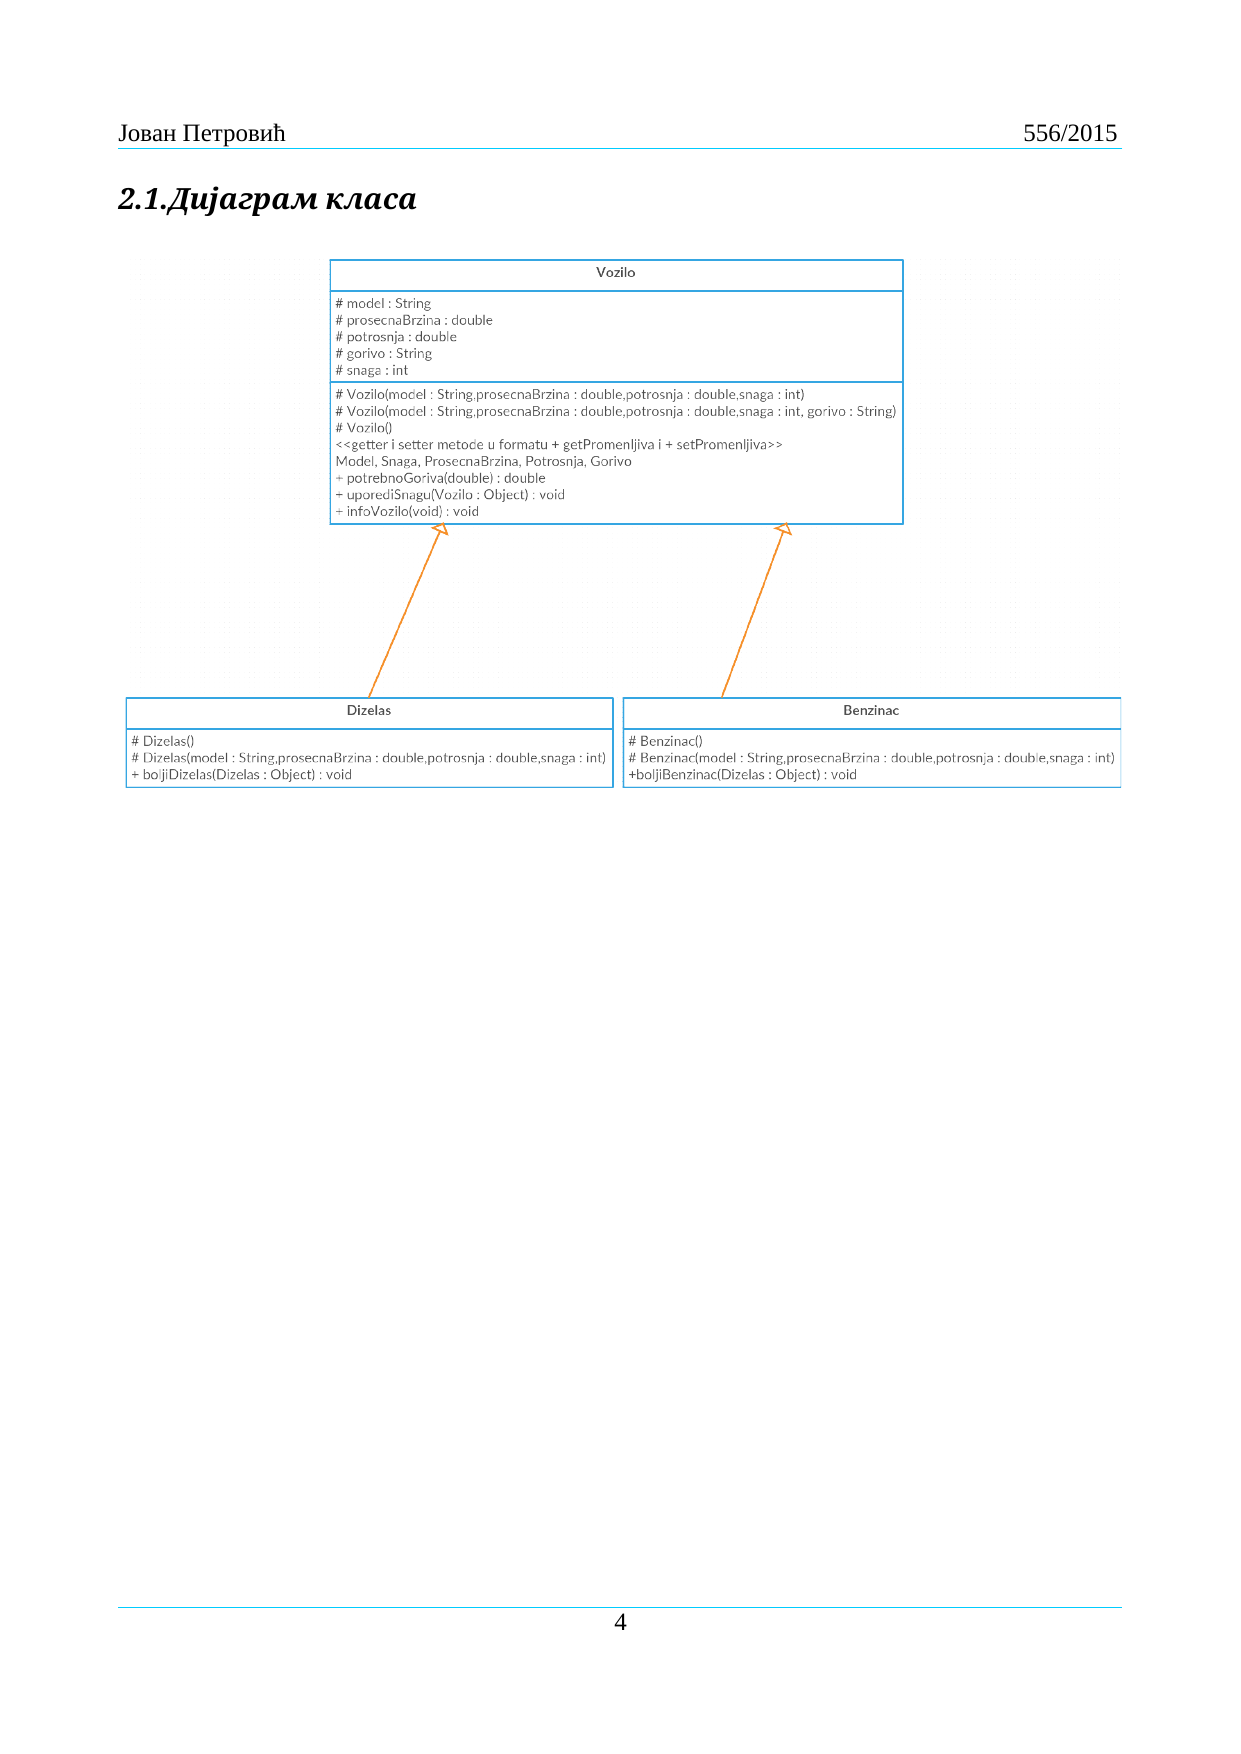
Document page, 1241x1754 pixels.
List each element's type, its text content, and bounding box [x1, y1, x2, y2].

subtitle 2.1.Дијаграм класа [118, 178, 1122, 218]
picture [125, 259, 1122, 788]
